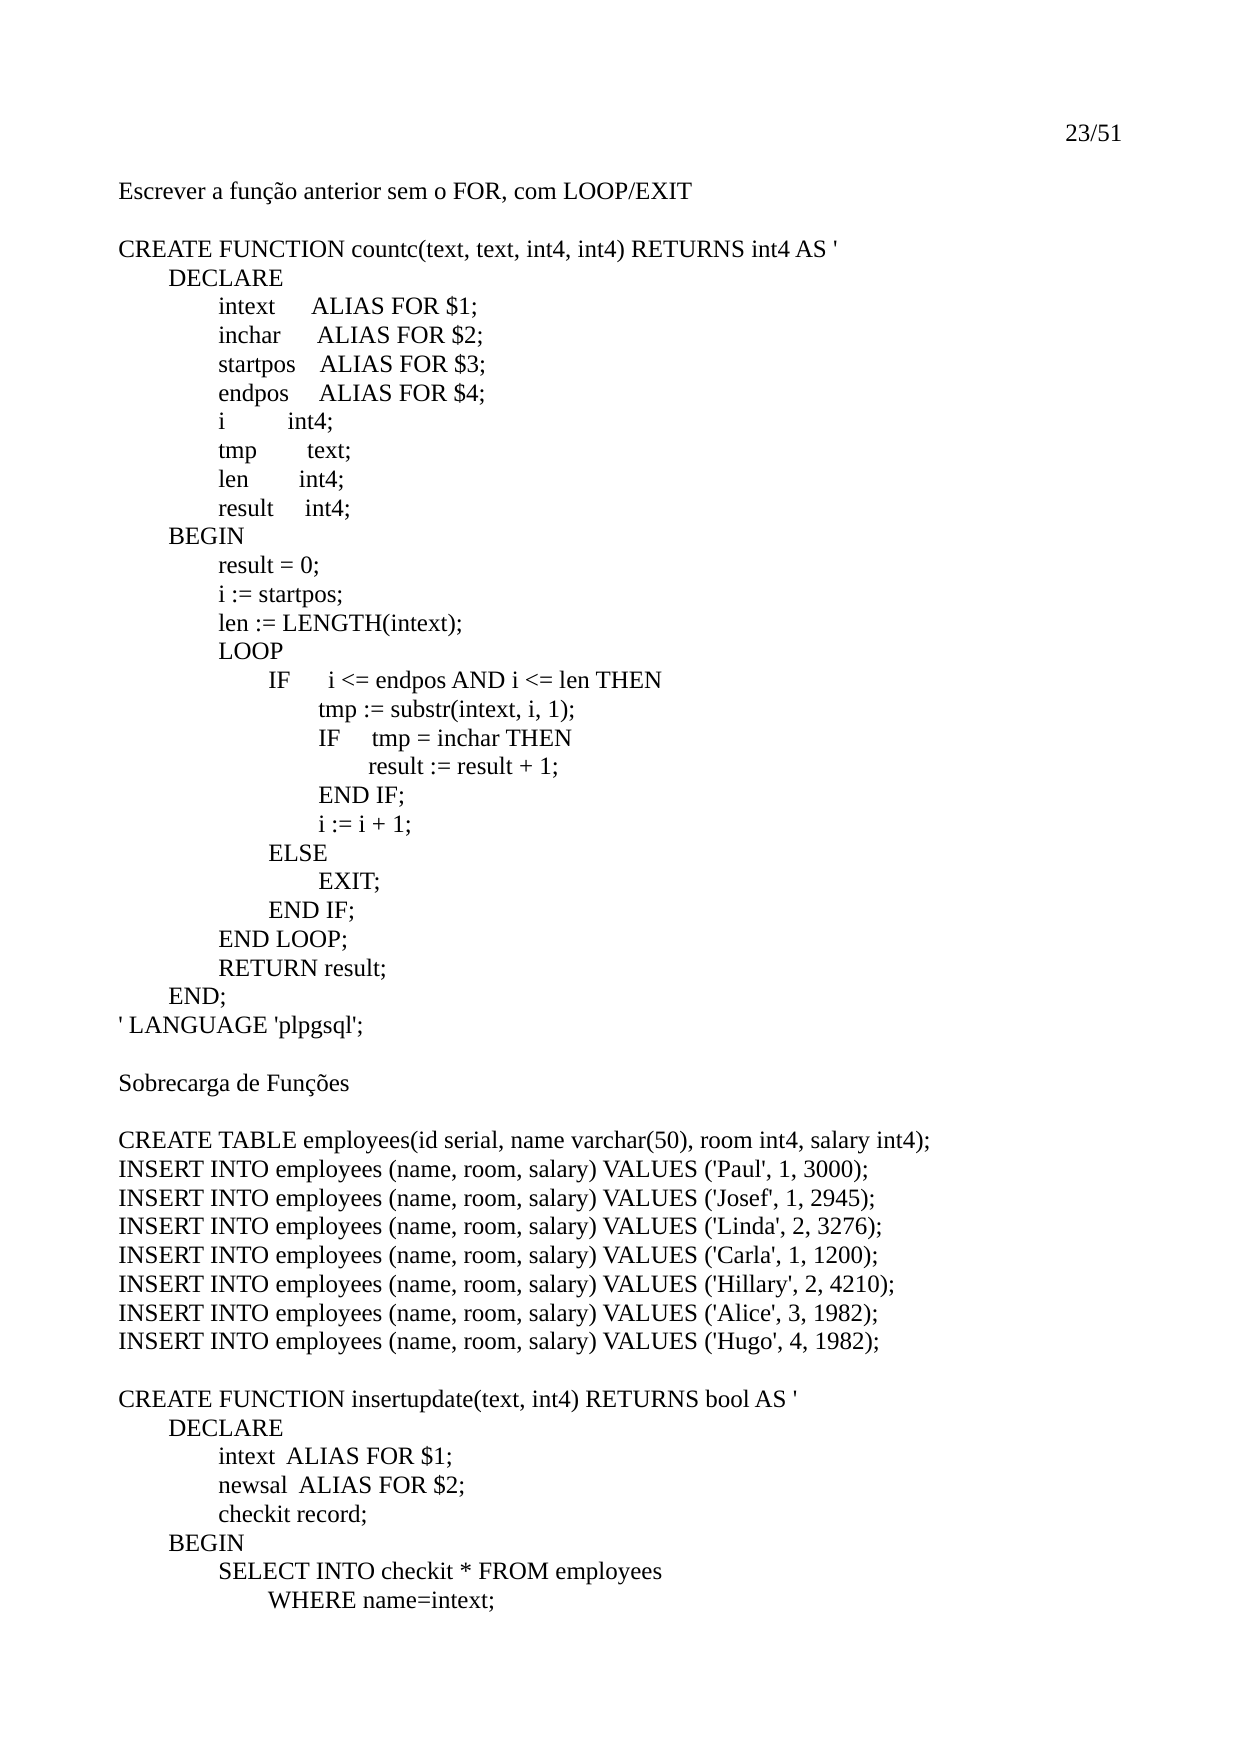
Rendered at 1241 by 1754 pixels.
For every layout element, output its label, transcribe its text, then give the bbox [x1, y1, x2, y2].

text tmp text; [118, 435, 1122, 464]
text CREATE FUNCTION insertupdate(text, int4) RETURNS bool AS ' [118, 1384, 1122, 1413]
text END; [118, 981, 1122, 1010]
text RETURN result; [118, 953, 1122, 981]
text DECLARE [118, 1413, 1122, 1441]
text IF tmp = inchar THEN [118, 723, 1122, 751]
text BEGIN [118, 521, 1122, 550]
text INSERT INTO employees (name, room, salary) VALUES ('Carla', 1, 1200); [118, 1240, 1122, 1269]
text result = 0; [118, 550, 1122, 579]
text INSERT INTO employees (name, room, salary) VALUES ('Linda', 2, 3276); [118, 1211, 1122, 1240]
text INSERT INTO employees (name, room, salary) VALUES ('Alice', 3, 1982); [118, 1298, 1122, 1326]
text DECLARE [118, 263, 1122, 291]
text END IF; [118, 780, 1122, 809]
text BEGIN [118, 1528, 1122, 1556]
text CREATE TABLE employees(id serial, name varchar(50), room int4, salary int4); [118, 1125, 1122, 1154]
text intext ALIAS FOR $1; [118, 1441, 1122, 1470]
text LOOP [118, 636, 1122, 665]
text endpos ALIAS FOR $4; [118, 378, 1122, 406]
text Escrever a função anterior sem o FOR, com LOOP/EXIT [118, 176, 1122, 205]
text INSERT INTO employees (name, room, salary) VALUES ('Paul', 1, 3000); [118, 1154, 1122, 1183]
text result := result + 1; [118, 751, 1122, 780]
text len := LENGTH(intext); [118, 608, 1122, 636]
text IF i <= endpos AND i <= len THEN [118, 665, 1122, 694]
text INSERT INTO employees (name, room, salary) VALUES ('Josef', 1, 2945); [118, 1183, 1122, 1211]
text i := startpos; [118, 579, 1122, 608]
text INSERT INTO employees (name, room, salary) VALUES ('Hugo', 4, 1982); [118, 1326, 1122, 1355]
text END LOOP; [118, 924, 1122, 953]
text INSERT INTO employees (name, room, salary) VALUES ('Hillary', 2, 4210); [118, 1269, 1122, 1298]
text startpos ALIAS FOR $3; [118, 349, 1122, 378]
text CREATE FUNCTION countc(text, text, int4, int4) RETURNS int4 AS ' [118, 234, 1122, 263]
text checkit record; [118, 1499, 1122, 1528]
text newsal ALIAS FOR $2; [118, 1470, 1122, 1499]
text inchar ALIAS FOR $2; [118, 320, 1122, 349]
text len int4; [118, 464, 1122, 493]
text i int4; [118, 406, 1122, 435]
text END IF; [118, 895, 1122, 924]
text Sobrecarga de Funções [118, 1068, 1122, 1096]
text i := i + 1; [118, 809, 1122, 838]
text ELSE [118, 838, 1122, 866]
text tmp := substr(intext, i, 1); [118, 694, 1122, 723]
text intext ALIAS FOR $1; [118, 291, 1122, 320]
text result int4; [118, 493, 1122, 521]
text ' LANGUAGE 'plpgsql'; [118, 1010, 1122, 1039]
text SELECT INTO checkit * FROM employees [118, 1556, 1122, 1585]
text WHERE name=intext; [118, 1585, 1122, 1614]
text EXIT; [118, 866, 1122, 895]
